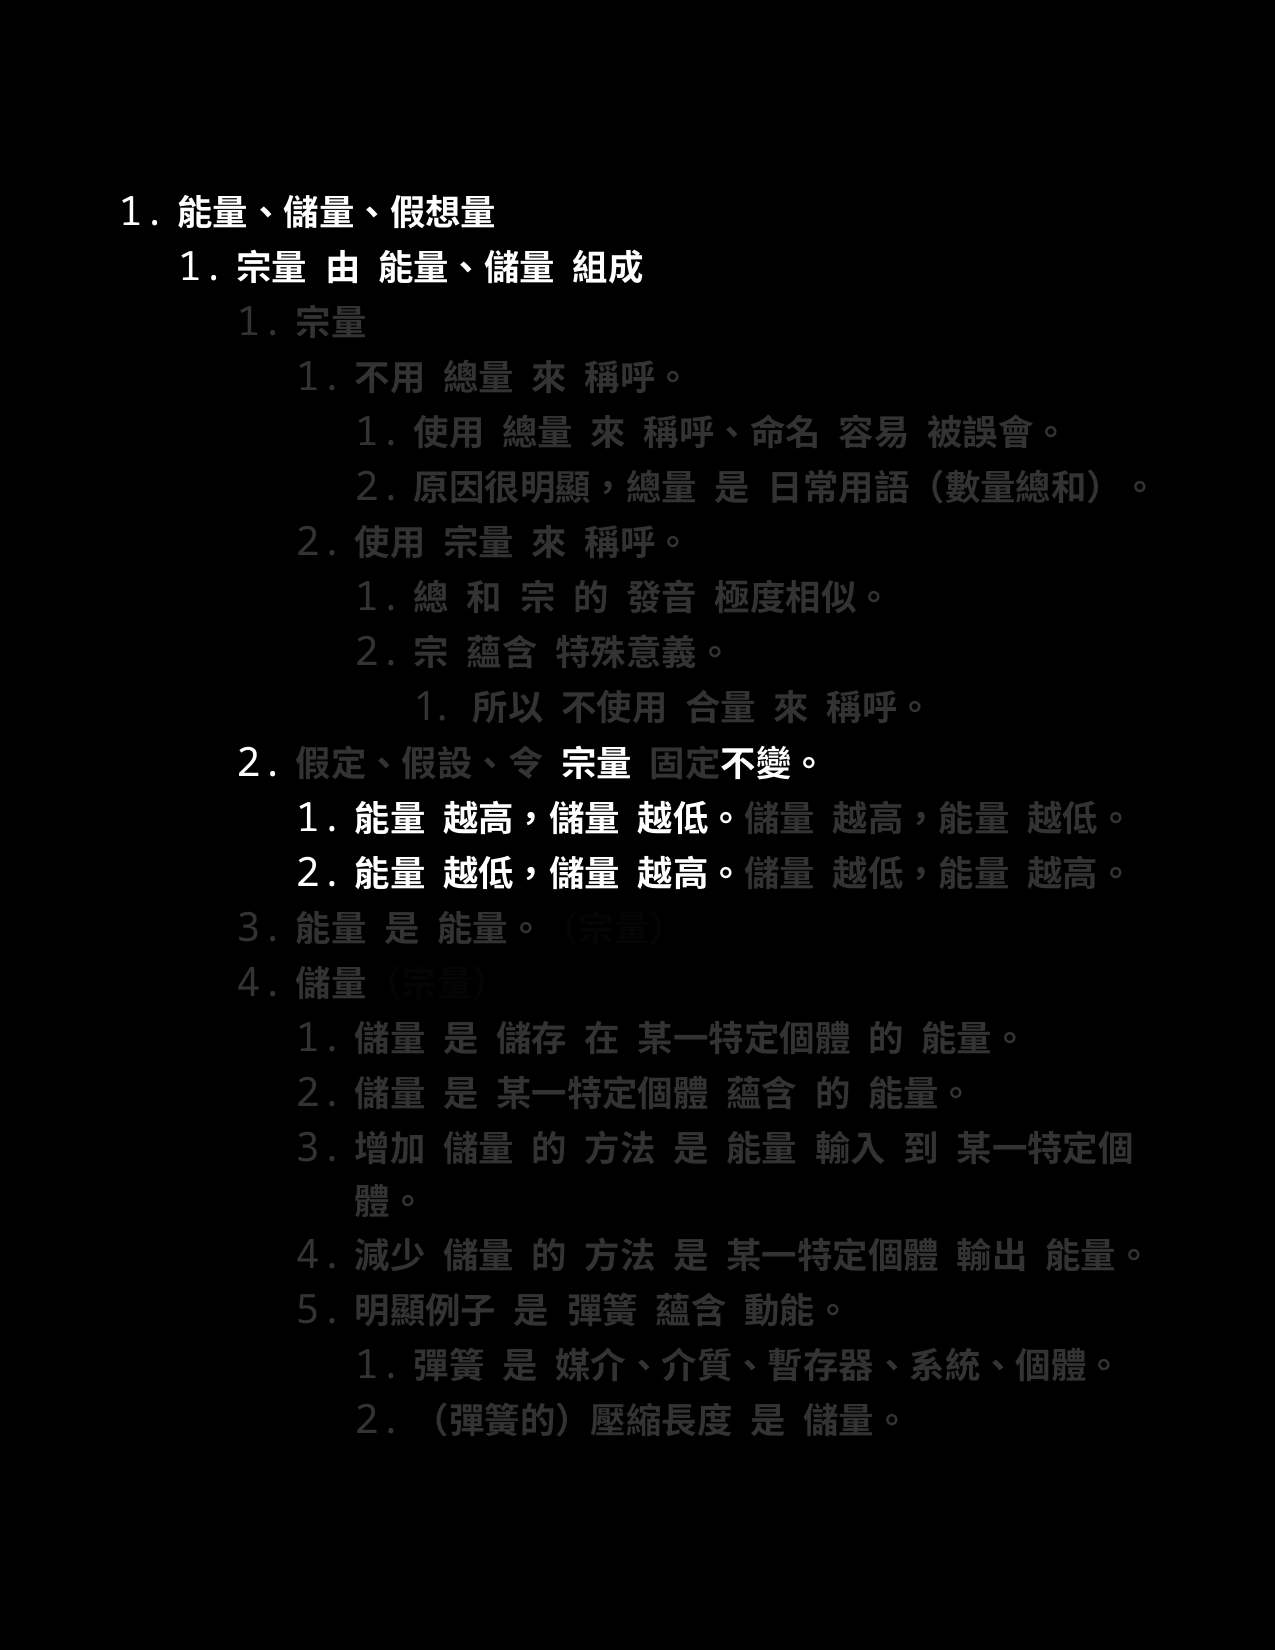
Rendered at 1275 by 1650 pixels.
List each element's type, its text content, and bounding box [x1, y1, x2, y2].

list 減少 儲量 的 方法 是 某一特定個體 輸出 能量。 [295, 1225, 1157, 1280]
list 儲量 是 儲存 在 某一特定個體 的 能量。 [295, 1008, 1157, 1063]
list 彈簧 是 媒介、介質、暫存器、系統、個體。 [354, 1335, 1157, 1390]
list 宗量 由 能量、儲量 組成 [177, 237, 1157, 292]
list 宗量 [236, 292, 1157, 347]
list 明顯例子 是 彈簧 蘊含 動能。 [295, 1280, 1157, 1335]
list 使用 總量 來 稱呼、命名 容易 被誤會。 [354, 402, 1157, 457]
list 能量 是 能量。（宗量） [236, 898, 1157, 953]
list 使用 宗量 來 稱呼。 [295, 512, 1157, 567]
list 增加 儲量 的 方法 是 能量 輸入 到 某一特定個體。 [295, 1118, 1157, 1225]
list 不用 總量 來 稱呼。 [295, 347, 1157, 402]
list 總 和 宗 的 發音 極度相似。 [354, 567, 1157, 622]
list 宗 蘊含 特殊意義。 [354, 622, 1157, 678]
list 儲量 是 某一特定個體 蘊含 的 能量。 [295, 1063, 1157, 1118]
list 能量 越低，儲量 越高。儲量 越低，能量 越高。 [295, 843, 1157, 898]
list 原因很明顯，總量 是 日常用語（數量總和）。 [354, 457, 1157, 512]
list 儲量（宗量） [236, 953, 1157, 1008]
list 能量 越高，儲量 越低。儲量 越高，能量 越低。 [295, 788, 1157, 843]
list （彈簧的）壓縮長度 是 儲量。 [354, 1390, 1157, 1445]
list 假定、假設、令 宗量 固定不變。 [236, 733, 1157, 788]
list 能量、儲量、假想量 [118, 182, 1157, 237]
list 所以 不使用 合量 來 稱呼。 [413, 678, 1157, 733]
